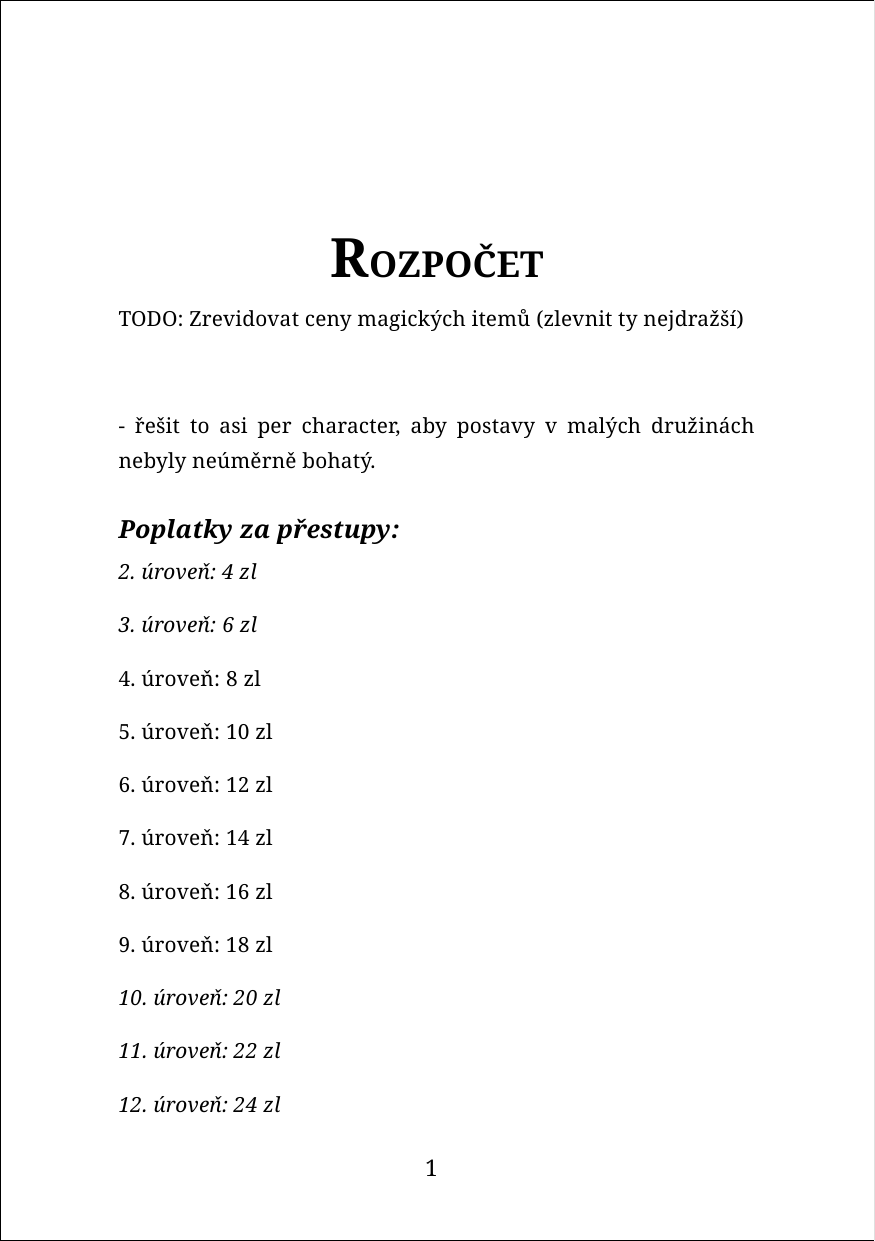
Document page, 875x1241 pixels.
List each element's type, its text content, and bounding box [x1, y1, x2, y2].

text 11. úroveň: 22 zl [118, 1036, 756, 1065]
text 12. úroveň: 24 zl [118, 1090, 756, 1118]
subtitle Poplatky za přestupy: [118, 512, 756, 546]
text - řešit to asi per character, aby postavy v malých družinách nebyly neúměrně bohatý. [118, 411, 756, 475]
text 7. úroveň: 14 zl [118, 823, 756, 852]
text 6. úroveň: 12 zl [118, 770, 756, 799]
text 9. úroveň: 18 zl [118, 930, 756, 958]
text 8. úroveň: 16 zl [118, 877, 756, 905]
text TODO: Zrevidovat ceny magických itemů (zlevnit ty nejdražší) [118, 304, 756, 333]
text 4. úroveň: 8 zl [118, 664, 756, 692]
text 2. úroveň: 4 zl [118, 557, 756, 586]
text 10. úroveň: 20 zl [118, 983, 756, 1012]
text 3. úroveň: 6 zl [118, 611, 756, 639]
subtitle Rozpočet [118, 219, 756, 293]
text 5. úroveň: 10 zl [118, 717, 756, 746]
